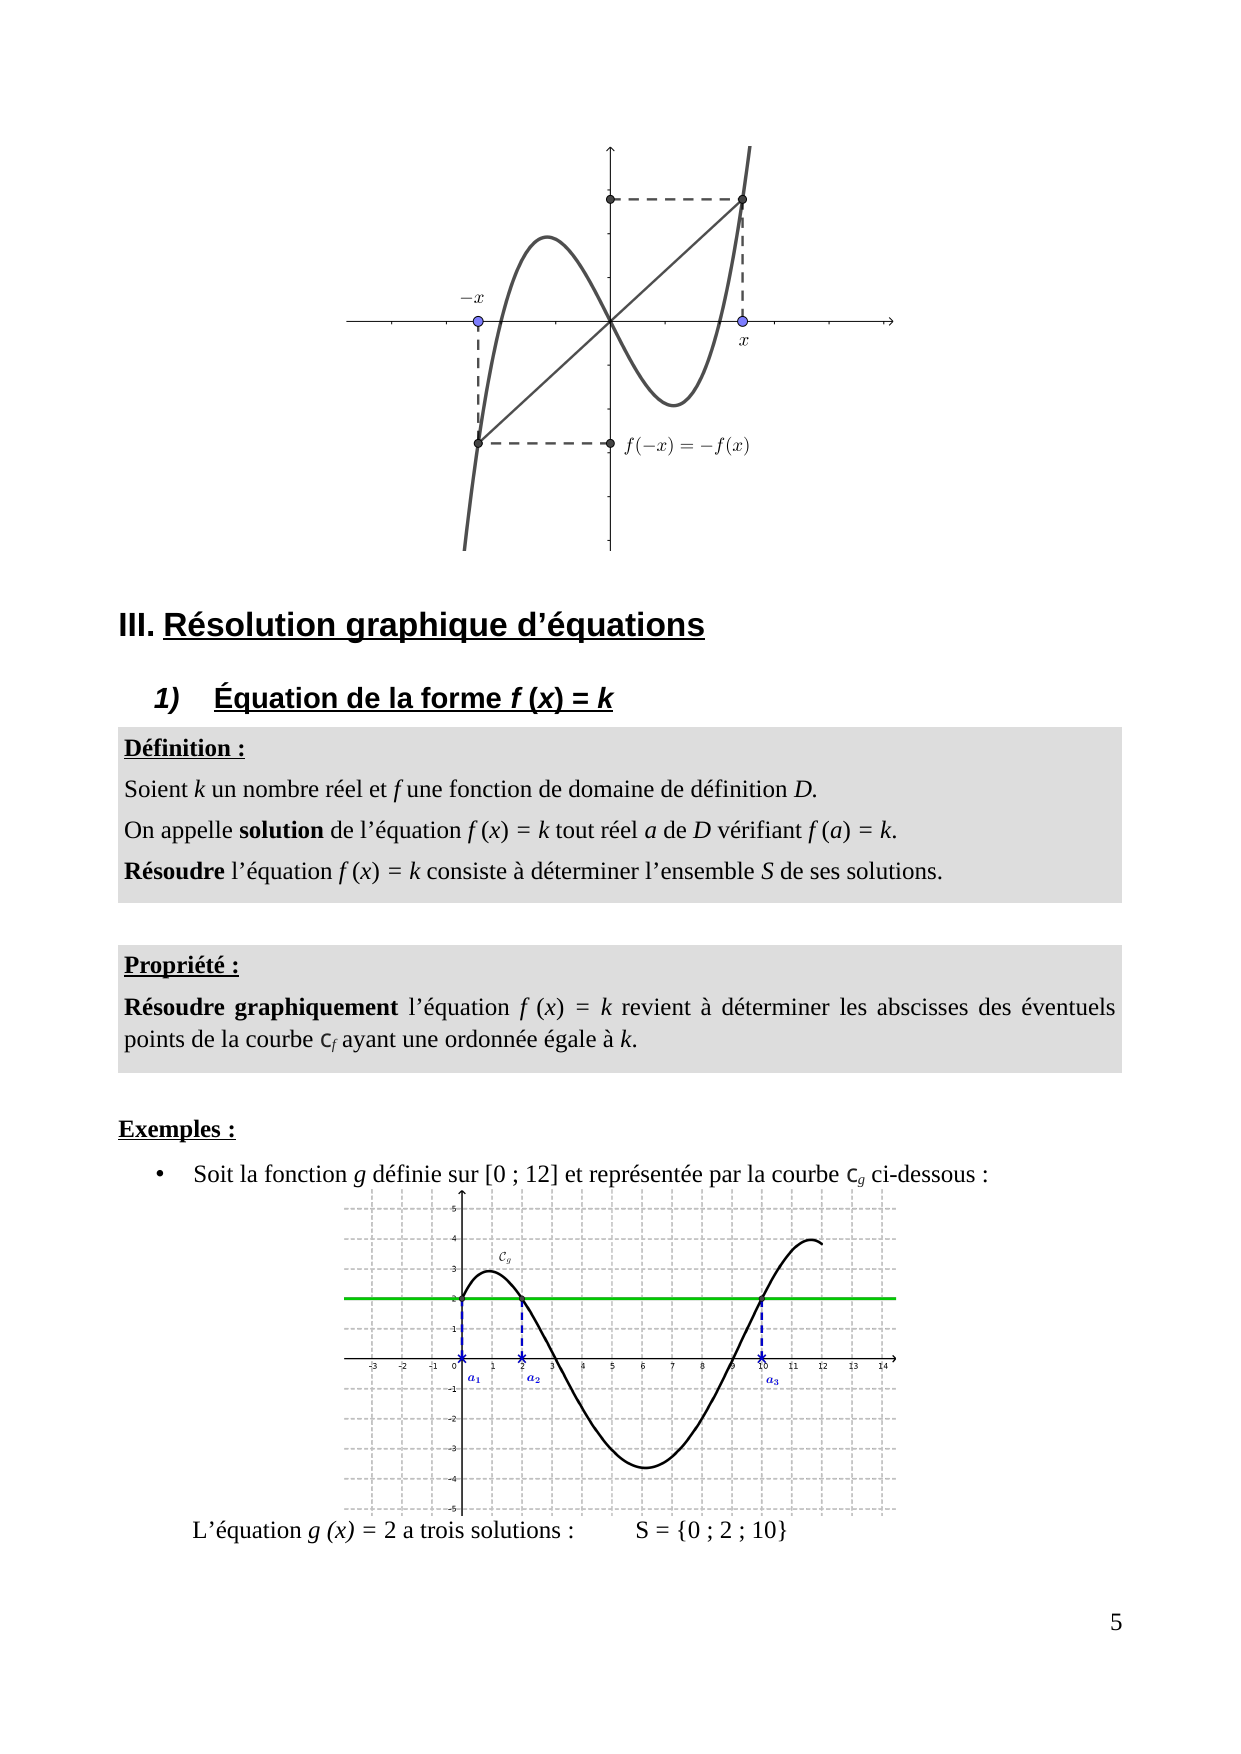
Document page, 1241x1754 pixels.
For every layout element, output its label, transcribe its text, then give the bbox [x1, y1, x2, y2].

picture [346, 146, 894, 551]
text Exemples : [118, 1114, 1122, 1143]
list Soit la fonction g définie sur [0 ; 12] et représentée par la courbe cg ci-dessous : [156, 1155, 1122, 1189]
picture [344, 1189, 897, 1516]
table_header Définition : Soient k un nombre réel et f une fonction de domaine de définition D. On appelle solution de l’équation f (x) = k tout réel a de D vérifiant f (a) = k. Résoudre l’équation f (x) = k consiste à déterminer l’ensemble S de ses solutions. [118, 727, 1122, 903]
text L’équation g (x) = 2 a trois solutions : S = {0 ; 2 ; 10} [192, 1189, 1122, 1544]
subtitle Résolution graphique d’équations [118, 605, 1122, 643]
subtitle Équation de la forme f (x) = k [153, 681, 1122, 714]
table_header Propriété : Résoudre graphiquement l’équation f (x) = k revient à déterminer les abscisses des éventuels points de la courbe cf ayant une ordonnée égale à k. [118, 945, 1122, 1073]
